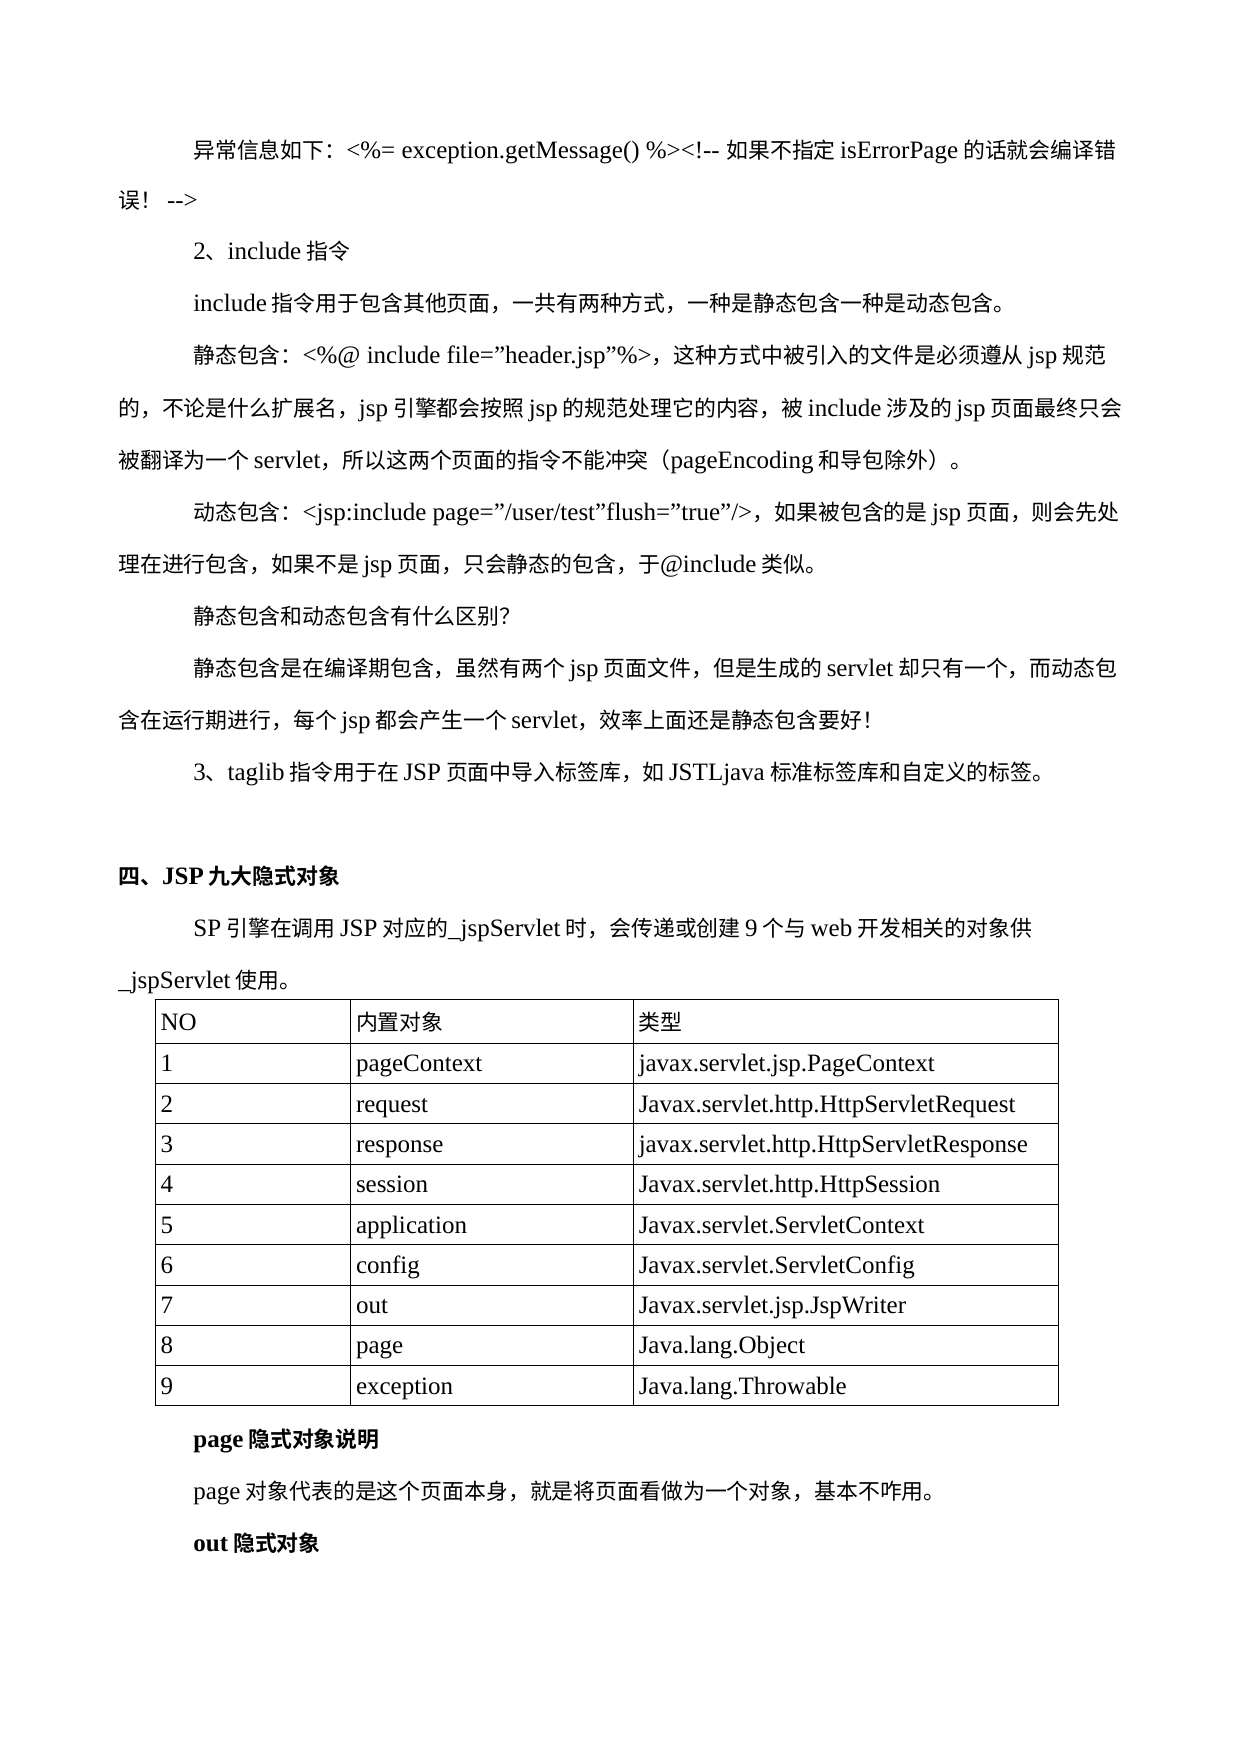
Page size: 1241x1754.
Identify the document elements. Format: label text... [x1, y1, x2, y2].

table_cell page [351, 1326, 633, 1365]
table_cell 2 [156, 1084, 350, 1123]
text 动态包含：<jsp:include page=”/user/test”flush=”true”/>，如果被包含的是jsp页面，则会先处理在进行包含，如果不是jsp页面，只会静态的包含，于@include类似。 [118, 478, 1122, 583]
table_cell session [351, 1165, 633, 1204]
text out隐式对象 [118, 1510, 1122, 1562]
table_cell javax.servlet.http.HttpServletResponse [634, 1124, 1058, 1163]
table_cell 9 [156, 1366, 350, 1405]
table_cell 6 [156, 1245, 350, 1284]
table_cell pageContext [351, 1044, 633, 1083]
text 3、taglib指令用于在JSP页面中导入标签库，如JSTLjava标准标签库和自定义的标签。 [118, 739, 1122, 791]
text include指令用于包含其他页面，一共有两种方式，一种是静态包含一种是动态包含。 [118, 270, 1122, 322]
table_cell application [351, 1205, 633, 1244]
table_cell 1 [156, 1044, 350, 1083]
text 静态包含：<%@ include file=”header.jsp”%>，这种方式中被引入的文件是必须遵从jsp规范的，不论是什么扩展名，jsp引擎都会按照jsp的规范处理它的内容，被include涉及的jsp页面最终只会被翻译为一个servlet，所以这两个页面的指令不能冲突（pageEncoding和导包除外）。 [118, 322, 1122, 478]
table_cell Javax.servlet.jsp.JspWriter [634, 1286, 1058, 1325]
table_cell out [351, 1286, 633, 1325]
text 异常信息如下：<%= exception.getMessage() %><!-- 如果不指定isErrorPage的话就会编译错误！ --> [118, 118, 1122, 218]
table_cell 3 [156, 1124, 350, 1163]
text 四、JSP九大隐式对象 [118, 843, 1122, 895]
table_cell 5 [156, 1205, 350, 1244]
table_header NO [156, 1000, 350, 1043]
text 静态包含是在编译期包含，虽然有两个jsp页面文件，但是生成的servlet却只有一个，而动态包含在运行期进行，每个jsp都会产生一个servlet，效率上面还是静态包含要好！ [118, 635, 1122, 739]
table_cell exception [351, 1366, 633, 1405]
table_cell Javax.servlet.ServletConfig [634, 1245, 1058, 1284]
table_cell config [351, 1245, 633, 1284]
table_header 类型 [634, 1000, 1058, 1043]
table_cell Java.lang.Object [634, 1326, 1058, 1365]
table_cell javax.servlet.jsp.PageContext [634, 1044, 1058, 1083]
table_cell response [351, 1124, 633, 1163]
table_cell request [351, 1084, 633, 1123]
table_cell Javax.servlet.http.HttpSession [634, 1165, 1058, 1204]
table_cell Java.lang.Throwable [634, 1366, 1058, 1405]
table_cell Javax.servlet.http.HttpServletRequest [634, 1084, 1058, 1123]
table_cell 4 [156, 1165, 350, 1204]
table_cell 7 [156, 1286, 350, 1325]
text 2、include指令 [118, 218, 1122, 270]
table_cell Javax.servlet.ServletContext [634, 1205, 1058, 1244]
text page隐式对象说明 [118, 1406, 1122, 1458]
text SP引擎在调用JSP对应的_jspServlet时，会传递或创建9个与web开发相关的对象供_jspServlet使用。 [118, 895, 1122, 999]
table_header 内置对象 [351, 1000, 633, 1043]
text 静态包含和动态包含有什么区别？ [118, 583, 1122, 635]
table_cell 8 [156, 1326, 350, 1365]
text page对象代表的是这个页面本身，就是将页面看做为一个对象，基本不咋用。 [118, 1458, 1122, 1510]
